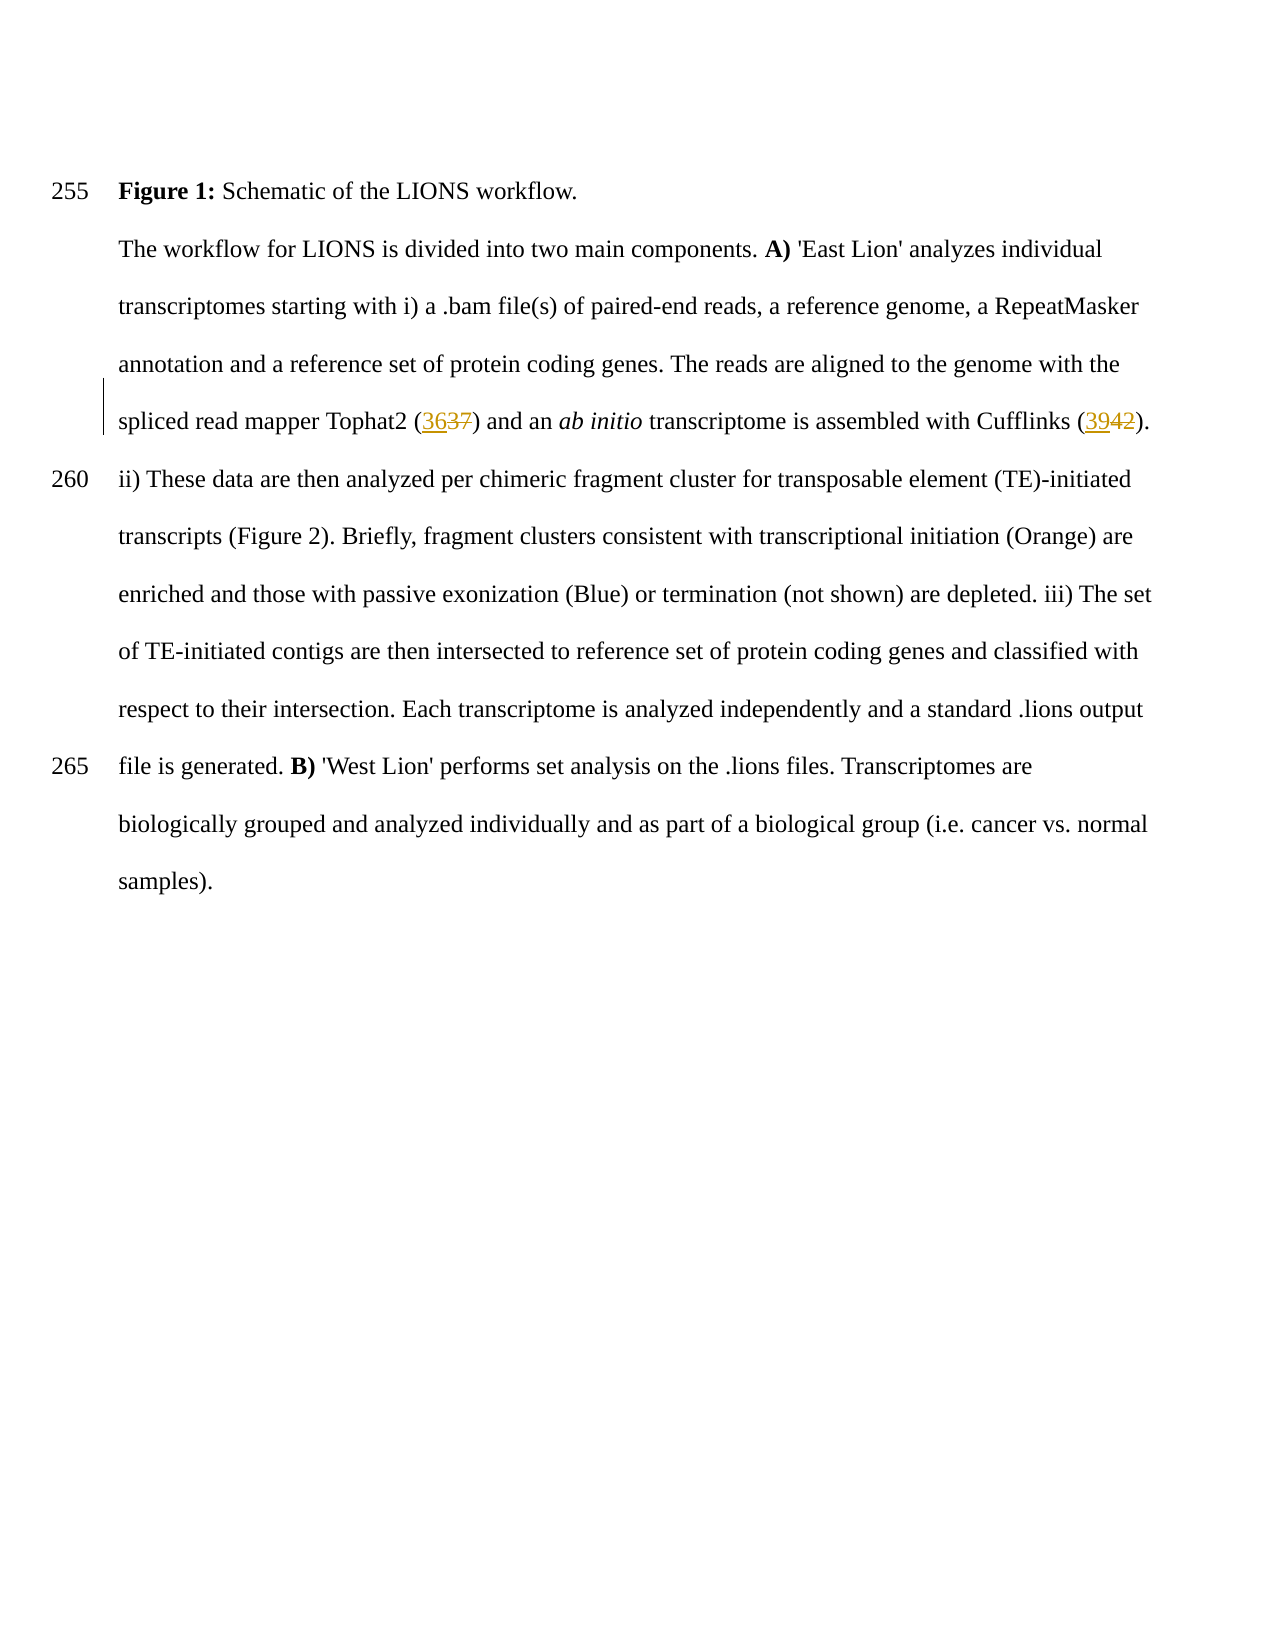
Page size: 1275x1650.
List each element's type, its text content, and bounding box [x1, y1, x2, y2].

text The workflow for LIONS is divided into two main components. A) 'East Lion' analyzes individual transcriptomes starting with i) a .bam file(s) of paired-end reads, a reference genome, a RepeatMasker annotation and a reference set of protein coding genes. The reads are aligned to the genome with the spliced read mapper Tophat2 (36) and an ab initio transcriptome is assembled with Cufflinks (39). ii) These data are then analyzed per chimeric fragment cluster for transposable element (TE)-initiated transcripts (Figure 2). Briefly, fragment clusters consistent with transcriptional initiation (Orange) are enriched and those with passive exonization (Blue) or termination (not shown) are depleted. iii) The set of TE-initiated contigs are then intersected to reference set of protein coding genes and classified with respect to their intersection. Each transcriptome is analyzed independently and a standard .lions output file is generated. B) 'West Lion' performs set analysis on the .lions files. Transcriptomes are biologically grouped and analyzed individually and as part of a biological group (i.e. cancer vs. normal samples). [118, 234, 1157, 895]
text Figure 1: Schematic of the LIONS workflow. [118, 176, 1157, 205]
